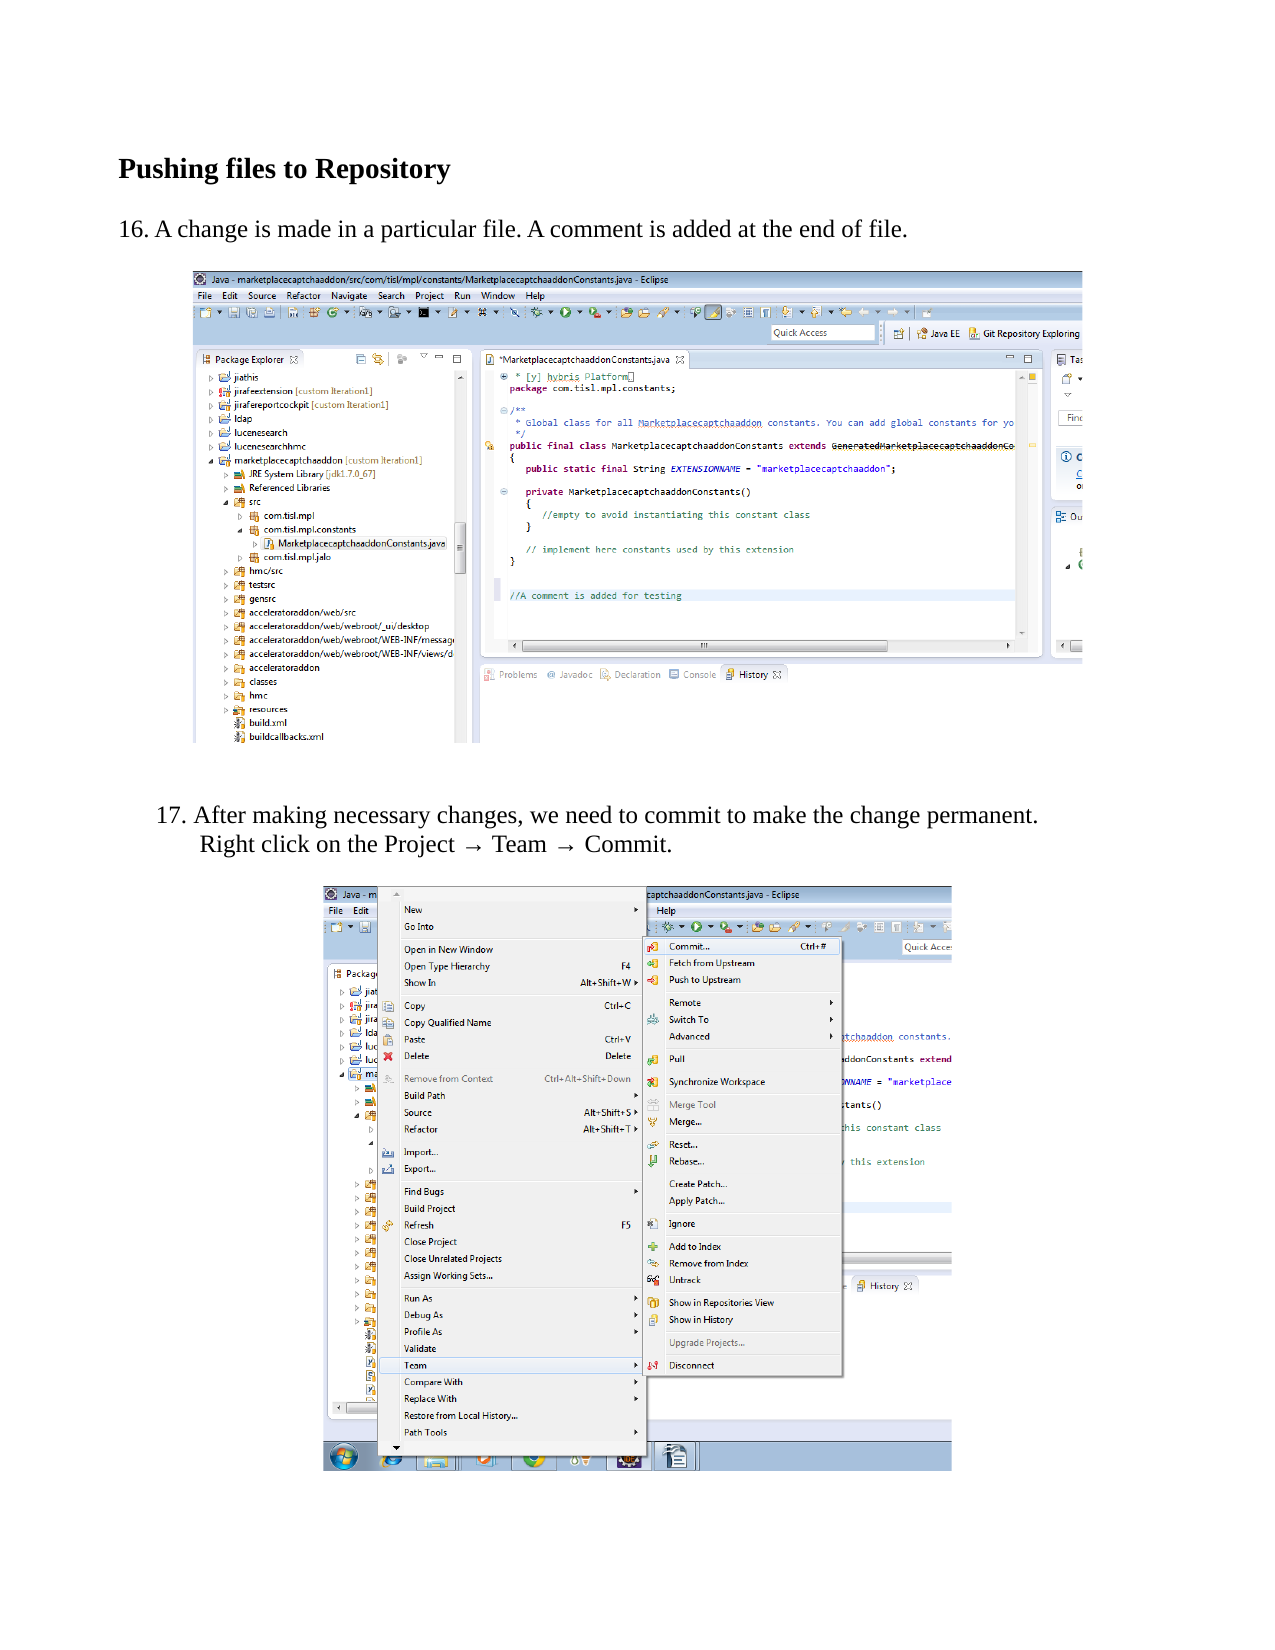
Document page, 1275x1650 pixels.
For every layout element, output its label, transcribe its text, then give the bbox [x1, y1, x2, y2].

text Pushing files to Repository [118, 152, 1157, 185]
picture [192, 271, 1083, 743]
text 16. A change is made in a particular file. A comment is added at the end of file. [118, 214, 1157, 243]
list After making necessary changes, we need to commit to make the change permanent. [156, 800, 1157, 829]
list Right click on the Project → Team → Commit. [156, 829, 1157, 857]
